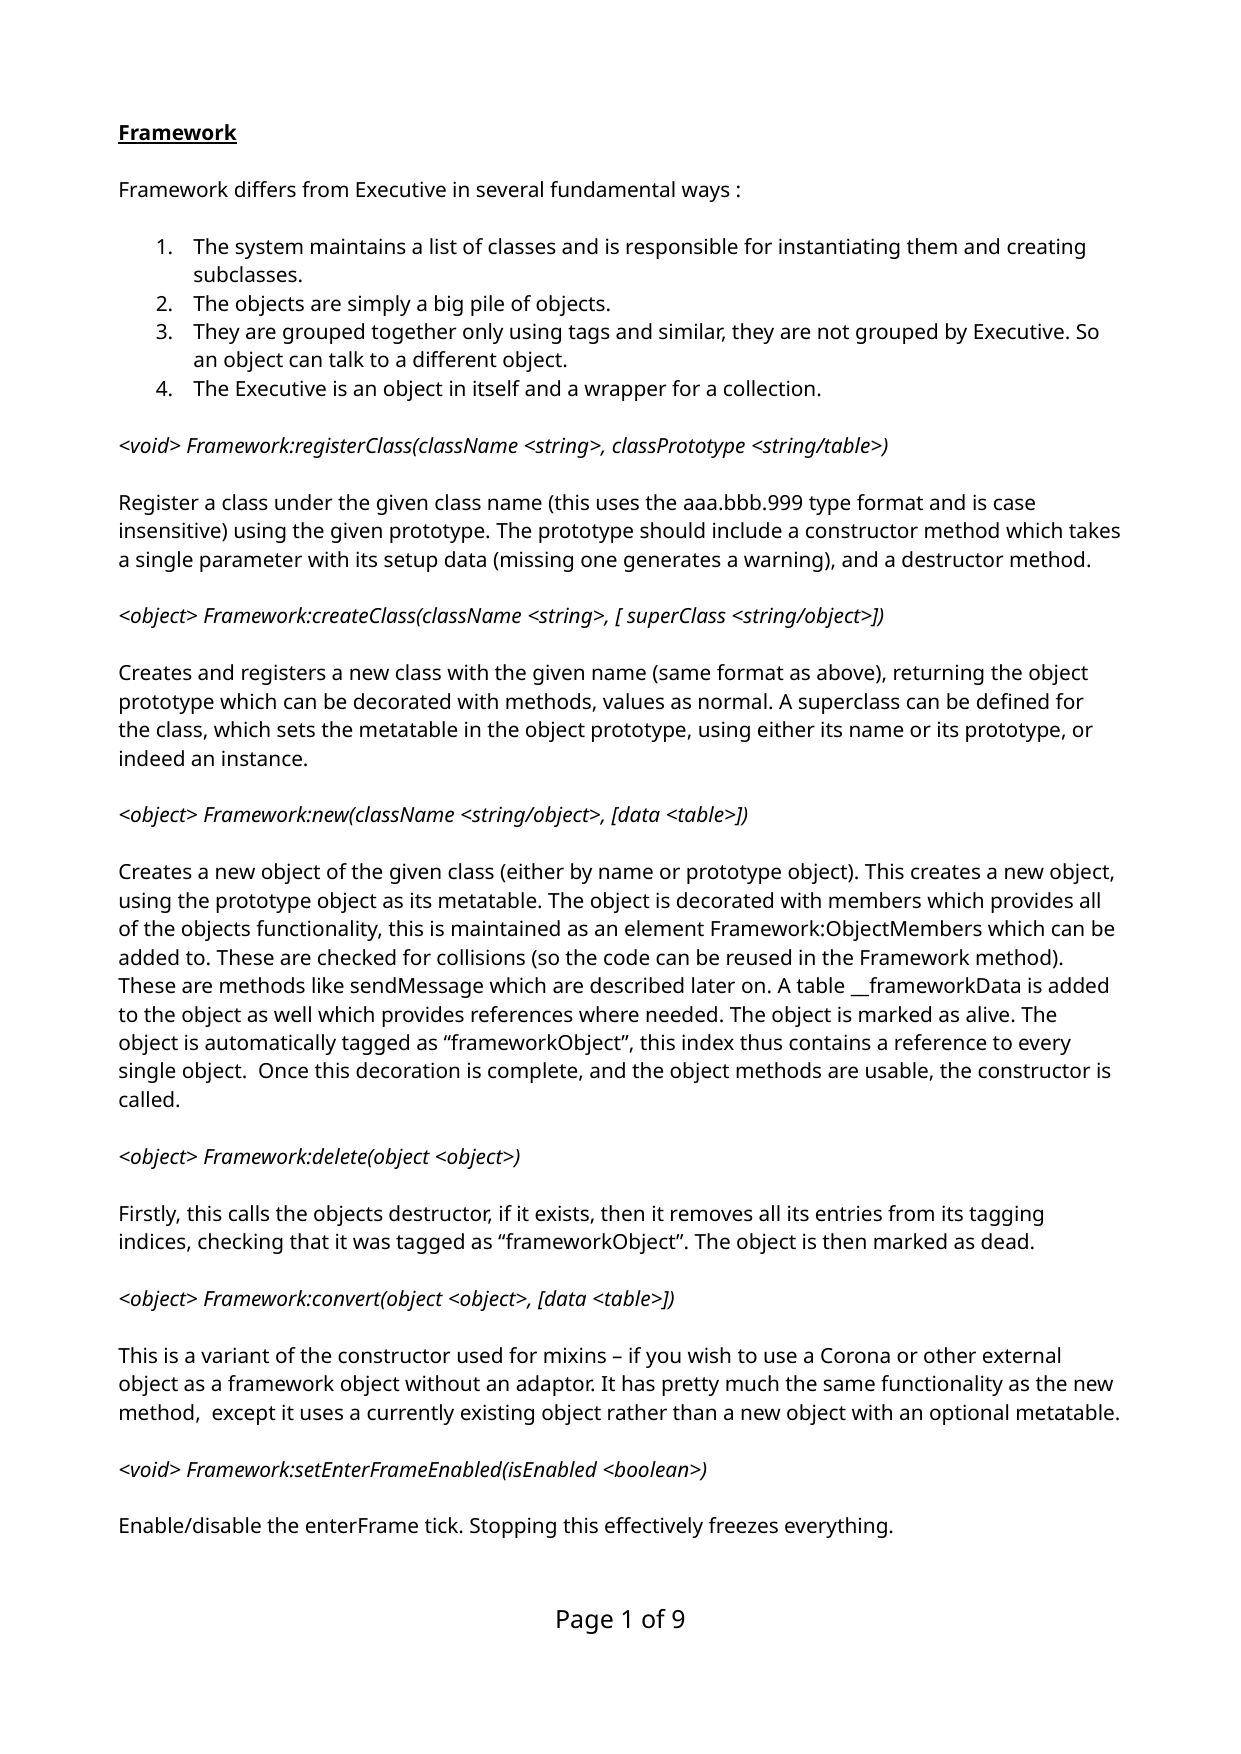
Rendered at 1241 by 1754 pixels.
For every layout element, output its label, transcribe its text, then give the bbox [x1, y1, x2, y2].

text <object> Framework:createClass(className <string>, [ superClass <string/object>]) [118, 602, 1122, 630]
text <object> Framework:delete(object <object>) [118, 1142, 1122, 1170]
list The Executive is an object in itself and a wrapper for a collection. [156, 374, 1122, 402]
list The objects are simply a big pile of objects. [156, 289, 1122, 317]
text <object> Framework:new(className <string/object>, [data <table>]) [118, 801, 1122, 829]
text <object> Framework:convert(object <object>, [data <table>]) [118, 1284, 1122, 1312]
text Creates a new object of the given class (either by name or prototype object). This creates a new object, using the prototype object as its metatable. The object is decorated with members which provides all of the objects functionality, this is maintained as an element Framework:ObjectMembers which can be added to. These are checked for collisions (so the code can be reused in the Framework method). These are methods like sendMessage which are described later on. A table __frameworkData is added to the object as well which provides references where needed. The object is marked as alive. The object is automatically tagged as “frameworkObject”, this index thus contains a reference to every single object. Once this decoration is complete, and the object methods are usable, the constructor is called. [118, 857, 1122, 1113]
text Firstly, this calls the objects destructor, if it exists, then it removes all its entries from its tagging indices, checking that it was tagged as “frameworkObject”. The object is then marked as dead. [118, 1199, 1122, 1256]
text Framework differs from Executive in several fundamental ways : [118, 175, 1122, 203]
list They are grouped together only using tags and similar, they are not grouped by Executive. So an object can talk to a different object. [156, 317, 1122, 374]
text <void> Framework:setEnterFrameEnabled(isEnabled <boolean>) [118, 1455, 1122, 1483]
text Enable/disable the enterFrame tick. Stopping this effectively freezes everything. [118, 1512, 1122, 1540]
text Register a class under the given class name (this uses the aaa.bbb.999 type format and is case insensitive) using the given prototype. The prototype should include a constructor method which takes a single parameter with its setup data (missing one generates a warning), and a destructor method. [118, 488, 1122, 573]
text Framework [118, 118, 1122, 147]
text Creates and registers a new class with the given name (same format as above), returning the object prototype which can be decorated with methods, values as normal. A superclass can be defined for the class, which sets the metatable in the object prototype, using either its name or its prototype, or indeed an instance. [118, 658, 1122, 772]
list The system maintains a list of classes and is responsible for instantiating them and creating subclasses. [156, 232, 1122, 289]
text <void> Framework:registerClass(className <string>, classPrototype <string/table>) [118, 431, 1122, 459]
text This is a variant of the constructor used for mixins – if you wish to use a Corona or other external object as a framework object without an adaptor. It has pretty much the same functionality as the new method, except it uses a currently existing object rather than a new object with an optional metatable. [118, 1341, 1122, 1426]
